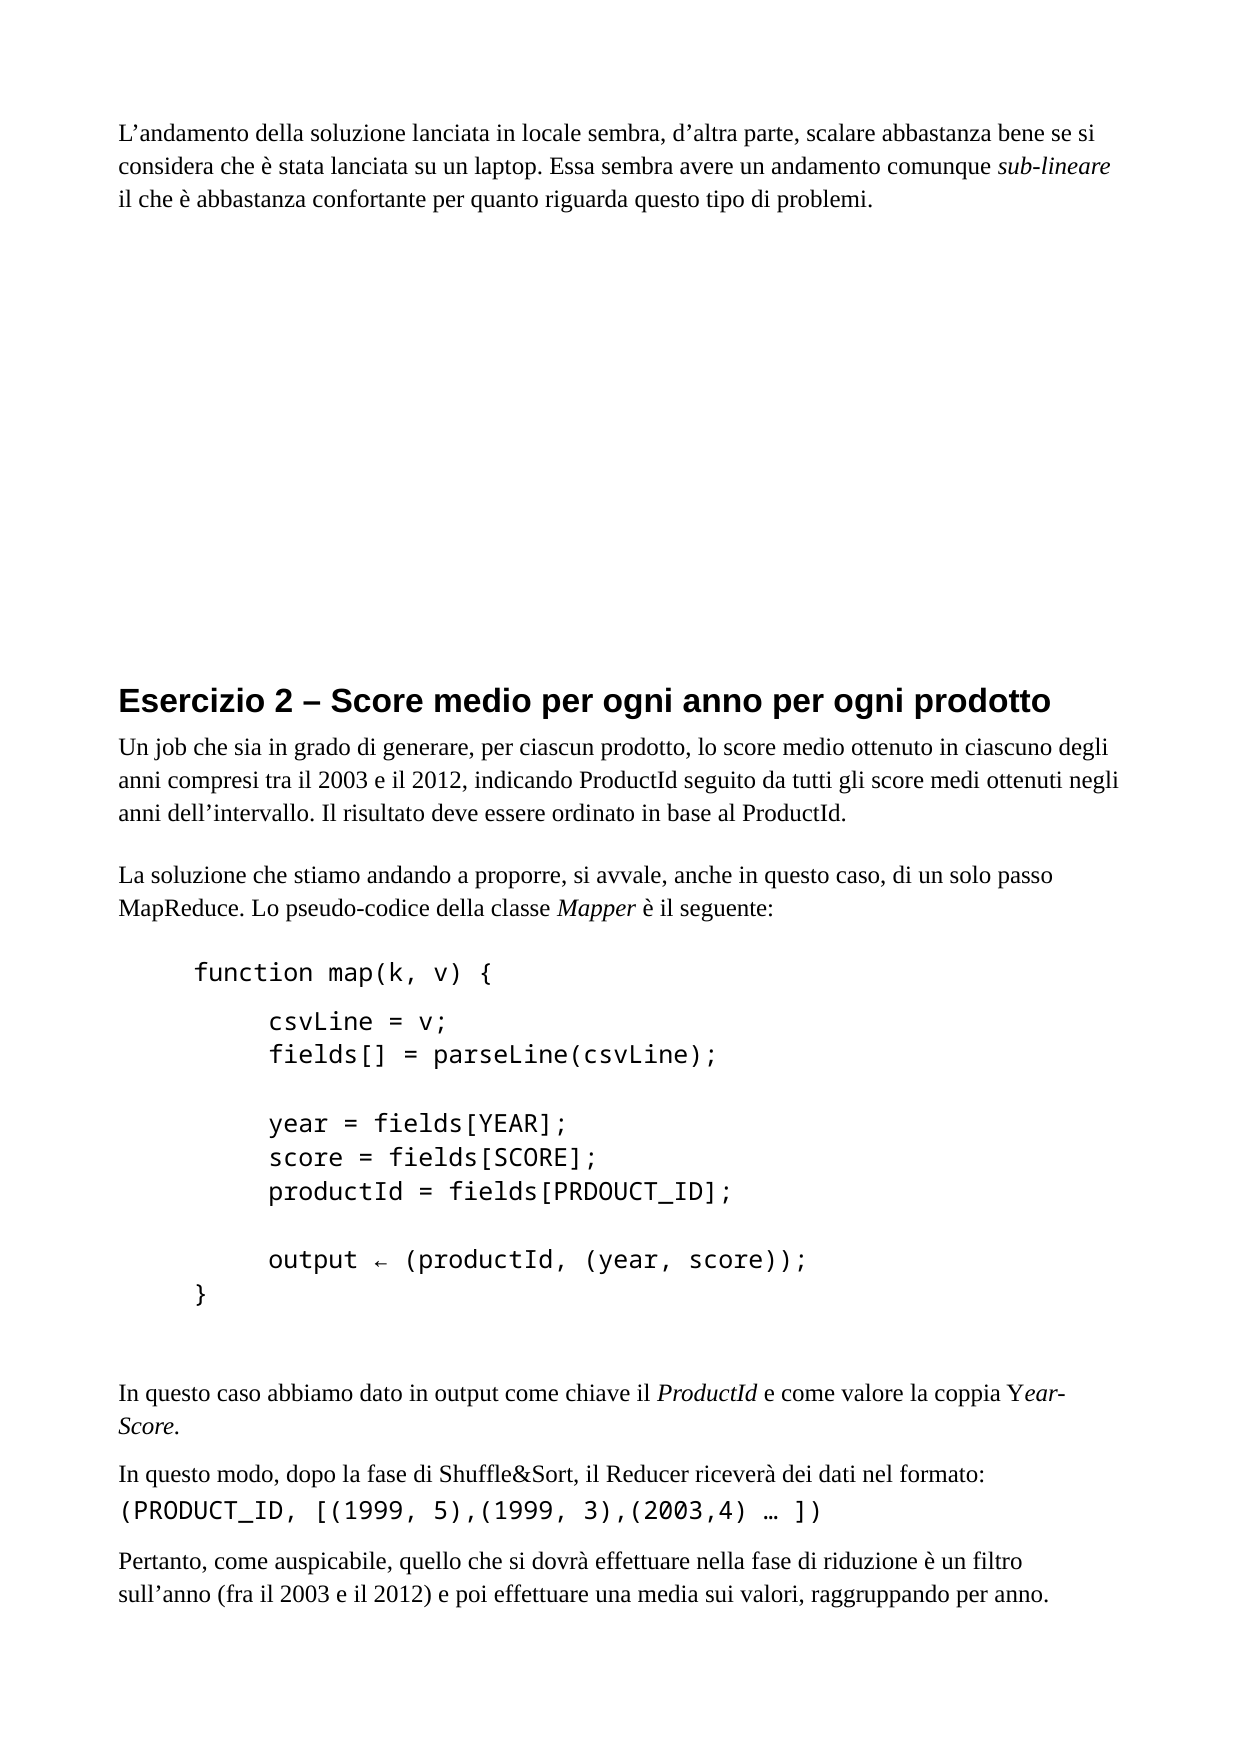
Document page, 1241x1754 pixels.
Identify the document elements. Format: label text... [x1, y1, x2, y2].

text fields[] = parseLine(csvLine); [118, 1037, 1122, 1071]
text In questo modo, dopo la fase di Shuffle&Sort, il Reducer riceverà dei dati nel formato: (PRODUCT_ID, [(1999, 5),(1999, 3),(2003,4) … ]) [118, 1459, 1122, 1527]
text Un job che sia in grado di generare, per ciascun prodotto, lo score medio ottenuto in ciascuno degli anni compresi tra il 2003 e il 2012, indicando ProductId seguito da tutti gli score medi ottenuti negli anni dell’intervallo. Il risultato deve essere ordinato in base al ProductId. [118, 732, 1122, 827]
text csvLine = v; [118, 1003, 1122, 1037]
subtitle Esercizio 2 – Score medio per ogni anno per ogni prodotto [118, 681, 1122, 719]
text } [118, 1276, 1122, 1310]
text productId = fields[PRDOUCT_ID]; [118, 1173, 1122, 1207]
text Pertanto, come auspicabile, quello che si dovrà effettuare nella fase di riduzione è un filtro sull’anno (fra il 2003 e il 2012) e poi effettuare una media sui valori, raggruppando per anno. [118, 1546, 1122, 1608]
text function map(k, v) { [118, 954, 1122, 988]
text year = fields[YEAR]; [118, 1105, 1122, 1139]
text In questo caso abbiamo dato in output come chiave il ProductId e come valore la coppia Year-Score. [118, 1378, 1122, 1440]
text L’andamento della soluzione lanciata in locale sembra, d’altra parte, scalare abbastanza bene se si considera che è stata lanciata su un laptop. Essa sembra avere un andamento comunque sub-lineare il che è abbastanza confortante per quanto riguarda questo tipo di problemi. [118, 118, 1122, 213]
text La soluzione che stiamo andando a proporre, si avvale, anche in questo caso, di un solo passo MapReduce. Lo pseudo-codice della classe Mapper è il seguente: [118, 860, 1122, 921]
text output ← (productId, (year, score)); [118, 1242, 1122, 1276]
text score = fields[SCORE]; [118, 1139, 1122, 1173]
